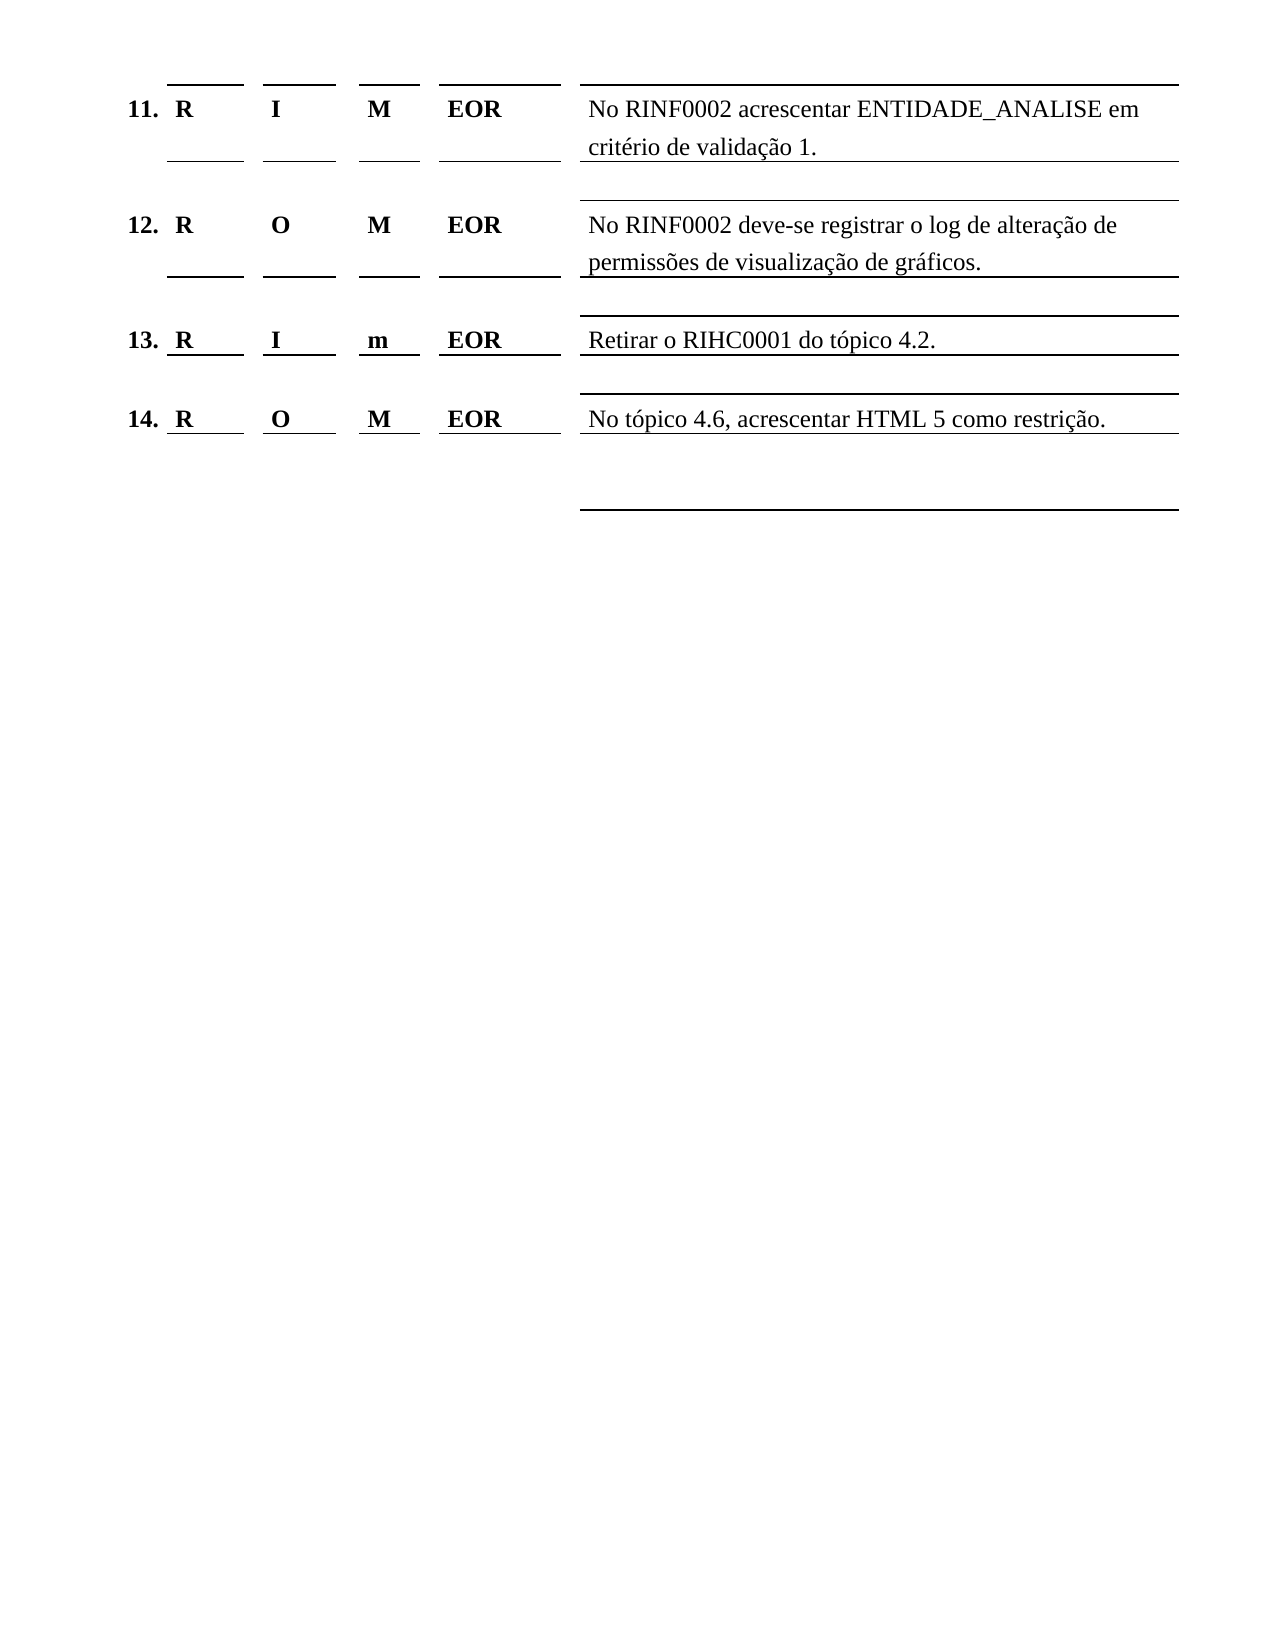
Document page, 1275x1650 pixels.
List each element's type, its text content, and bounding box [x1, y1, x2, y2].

table_cell EOR [439, 200, 561, 276]
table_cell M [359, 200, 420, 276]
table_cell [244, 200, 262, 276]
table_cell [244, 393, 262, 432]
table_cell [244, 354, 262, 393]
table_cell [244, 276, 262, 315]
table_cell 14. [112, 393, 167, 432]
table_cell EOR [439, 393, 561, 432]
table_cell [336, 433, 359, 509]
table_cell M [359, 393, 420, 432]
table_cell [561, 276, 580, 315]
table_cell R [167, 393, 243, 432]
table_cell I [263, 315, 336, 354]
table_cell [561, 433, 580, 509]
table_cell [561, 354, 580, 393]
table_cell [561, 200, 580, 276]
table_cell [112, 433, 167, 509]
table_cell O [263, 200, 336, 276]
table_cell [336, 84, 359, 161]
table_cell No RINF0002 acrescentar ENTIDADE_ANALISE em critério de validação 1. [580, 86, 1179, 161]
table_cell No RINF0002 deve-se registrar o log de alteração de permissões de visualização de gráficos. [580, 201, 1179, 276]
table_cell [244, 315, 262, 354]
table_cell [580, 162, 1179, 199]
table_cell [167, 356, 243, 393]
table_cell [112, 276, 167, 315]
table_cell EOR [439, 86, 561, 161]
table_cell No tópico 4.6, acrescentar HTML 5 como restrição. [580, 395, 1179, 432]
table_cell [580, 434, 1179, 509]
table_cell R [167, 200, 243, 276]
table_cell [336, 276, 359, 315]
table_cell [263, 278, 336, 315]
table_cell M [359, 86, 420, 161]
table_cell [112, 161, 167, 199]
table_cell [561, 84, 580, 161]
table_cell [420, 315, 439, 354]
table_cell O [263, 393, 336, 432]
table_cell [244, 161, 262, 199]
table_cell [420, 393, 439, 432]
table_cell [167, 278, 243, 315]
table_cell [359, 162, 420, 199]
table_cell [263, 162, 336, 199]
table_cell [112, 354, 167, 393]
table_cell [439, 162, 561, 199]
table_cell [336, 354, 359, 393]
table_cell R [167, 86, 243, 161]
table_cell I [263, 86, 336, 161]
table_cell [420, 161, 439, 199]
table_cell [420, 200, 439, 276]
table_cell [420, 433, 439, 509]
table_cell [359, 434, 420, 509]
table_cell [561, 315, 580, 354]
table_cell [336, 200, 359, 276]
table_cell [359, 278, 420, 315]
table_cell [420, 276, 439, 315]
table_cell EOR [439, 315, 561, 354]
table_cell [439, 278, 561, 315]
table_cell 12. [112, 200, 167, 276]
table_cell [167, 434, 243, 509]
table_cell Retirar o RIHC0001 do tópico 4.2. [580, 317, 1179, 354]
table_cell [244, 84, 262, 161]
table_cell [439, 356, 561, 393]
table_cell m [359, 315, 420, 354]
table_cell 11. [112, 84, 167, 161]
table_cell [336, 393, 359, 432]
table_cell [420, 354, 439, 393]
table_cell [263, 356, 336, 393]
table_cell [420, 84, 439, 161]
table_cell [336, 315, 359, 354]
table_cell [439, 434, 561, 509]
table_cell 13. [112, 315, 167, 354]
table_cell [561, 393, 580, 432]
table_cell [561, 161, 580, 199]
table_cell [263, 434, 336, 509]
table_cell [244, 433, 262, 509]
table_cell R [167, 315, 243, 354]
table_cell [336, 161, 359, 199]
table_cell [580, 278, 1179, 315]
table_cell [580, 356, 1179, 393]
table_cell [359, 356, 420, 393]
table_cell [167, 162, 243, 199]
